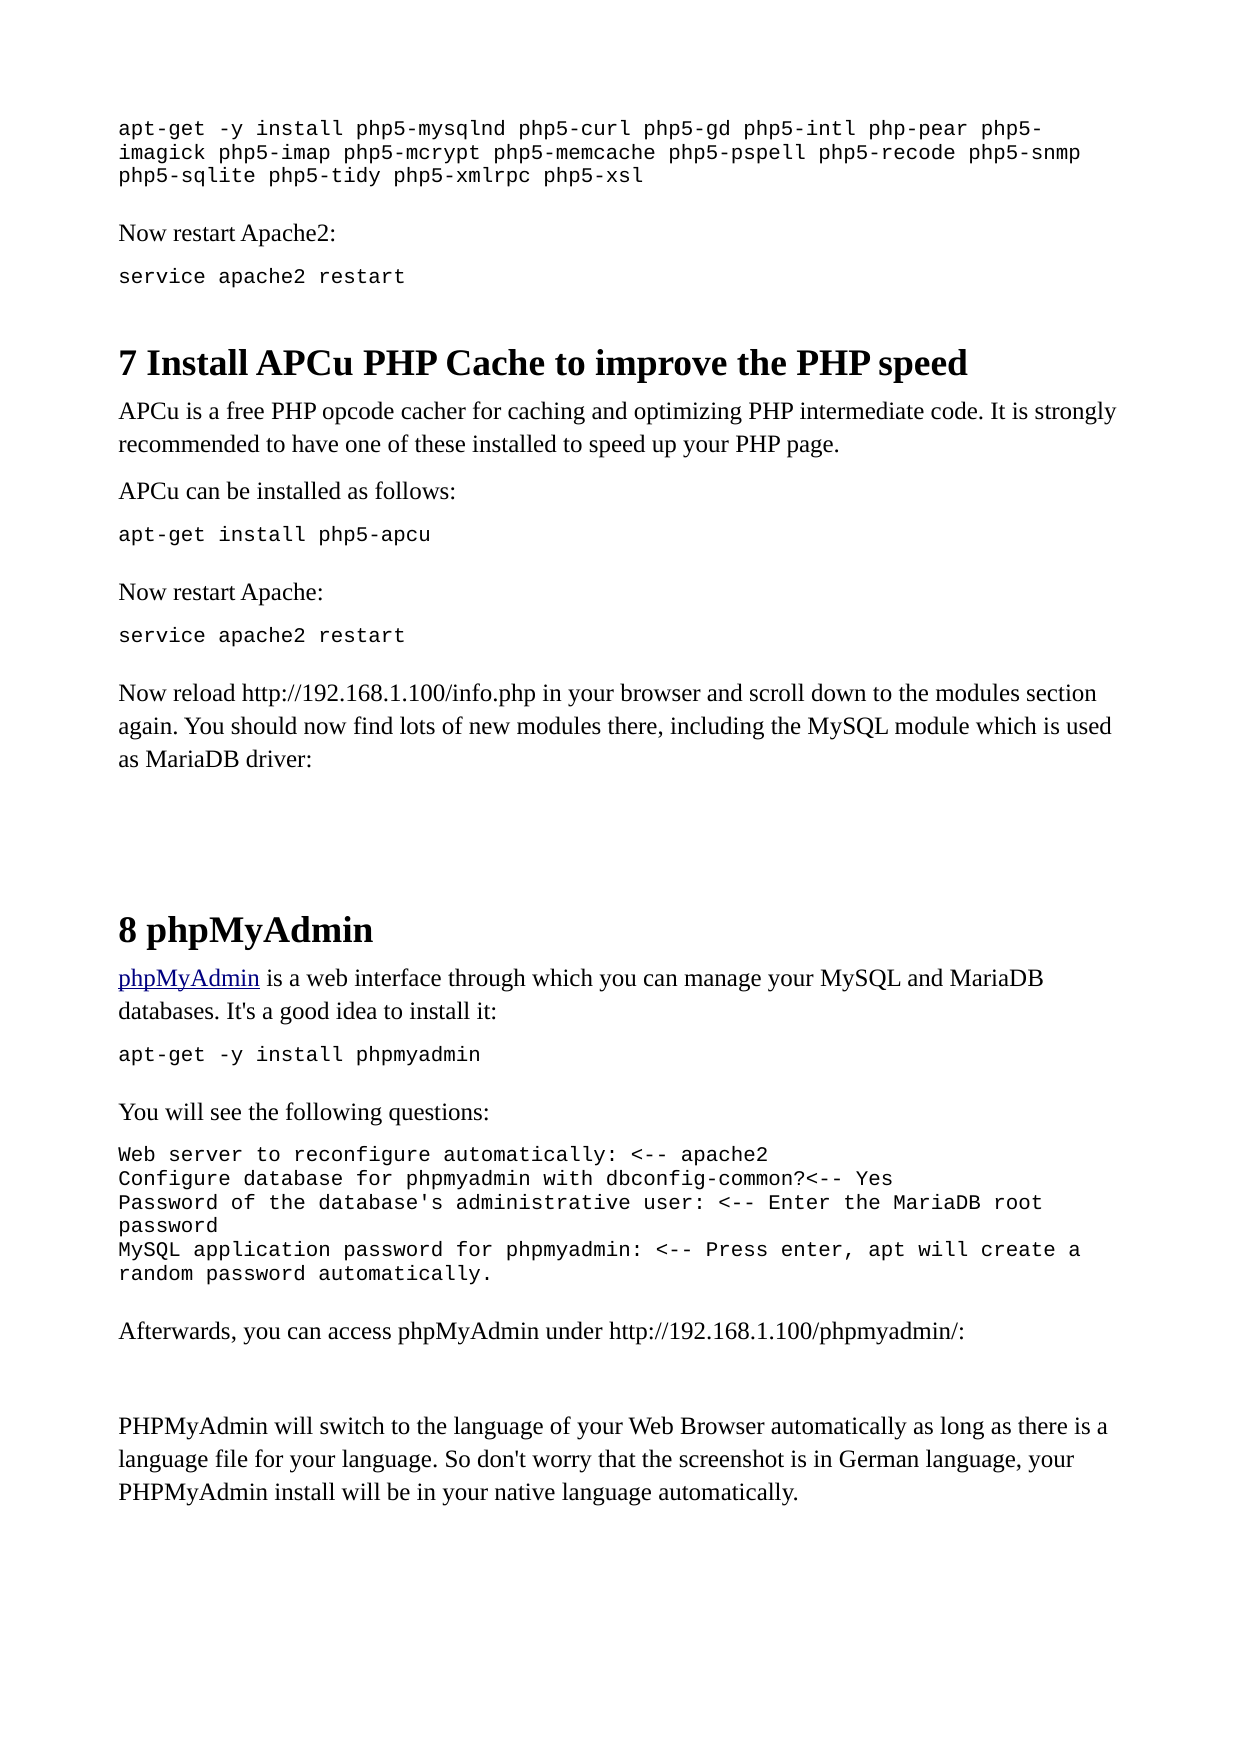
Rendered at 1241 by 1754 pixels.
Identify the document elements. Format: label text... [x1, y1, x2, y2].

text Web server to reconfigure automatically: <-- apache2 [118, 1144, 1122, 1168]
text You will see the following questions: [118, 1097, 1122, 1126]
text APCu can be installed as follows: [118, 476, 1122, 505]
text apt-get -y install phpmyadmin [118, 1044, 1122, 1067]
text MySQL application password for phpmyadmin: <-- Press enter, apt will create a random password automatically. [118, 1239, 1122, 1286]
text apt-get install php5-apcu [118, 524, 1122, 548]
text Now reload http://192.168.1.100/info.php in your browser and scroll down to the modules section again. You should now find lots of new modules there, including the MySQL module which is used as MariaDB driver: [118, 678, 1122, 773]
text Password of the database's administrative user: <-- Enter the MariaDB root password [118, 1192, 1122, 1239]
text PHPMyAdmin will switch to the language of your Web Browser automatically as long as there is a language file for your language. So don't worry that the screenshot is in German language, your PHPMyAdmin install will be in your native language automatically. [118, 1411, 1122, 1506]
subtitle 8 phpMyAdmin [118, 907, 1122, 951]
text APCu is a free PHP opcode cacher for caching and optimizing PHP intermediate code. It is strongly recommended to have one of these installed to speed up your PHP page. [118, 396, 1122, 457]
text Configure database for phpmyadmin with dbconfig-common?<-- Yes [118, 1168, 1122, 1192]
text phpMyAdmin is a web interface through which you can manage your MySQL and MariaDB databases. It's a good idea to install it: [118, 963, 1122, 1025]
text Now restart Apache: [118, 577, 1122, 606]
text Now restart Apache2: [118, 218, 1122, 247]
text service apache2 restart [118, 266, 1122, 290]
text Afterwards, you can access phpMyAdmin under http://192.168.1.100/phpmyadmin/: [118, 1316, 1122, 1344]
text apt-get -y install php5-mysqlnd php5-curl php5-gd php5-intl php-pear php5-imagick php5-imap php5-mcrypt php5-memcache php5-pspell php5-recode php5-snmp php5-sqlite php5-tidy php5-xmlrpc php5-xsl [118, 118, 1122, 189]
subtitle 7 Install APCu PHP Cache to improve the PHP speed [118, 340, 1122, 383]
text service apache2 restart [118, 625, 1122, 648]
